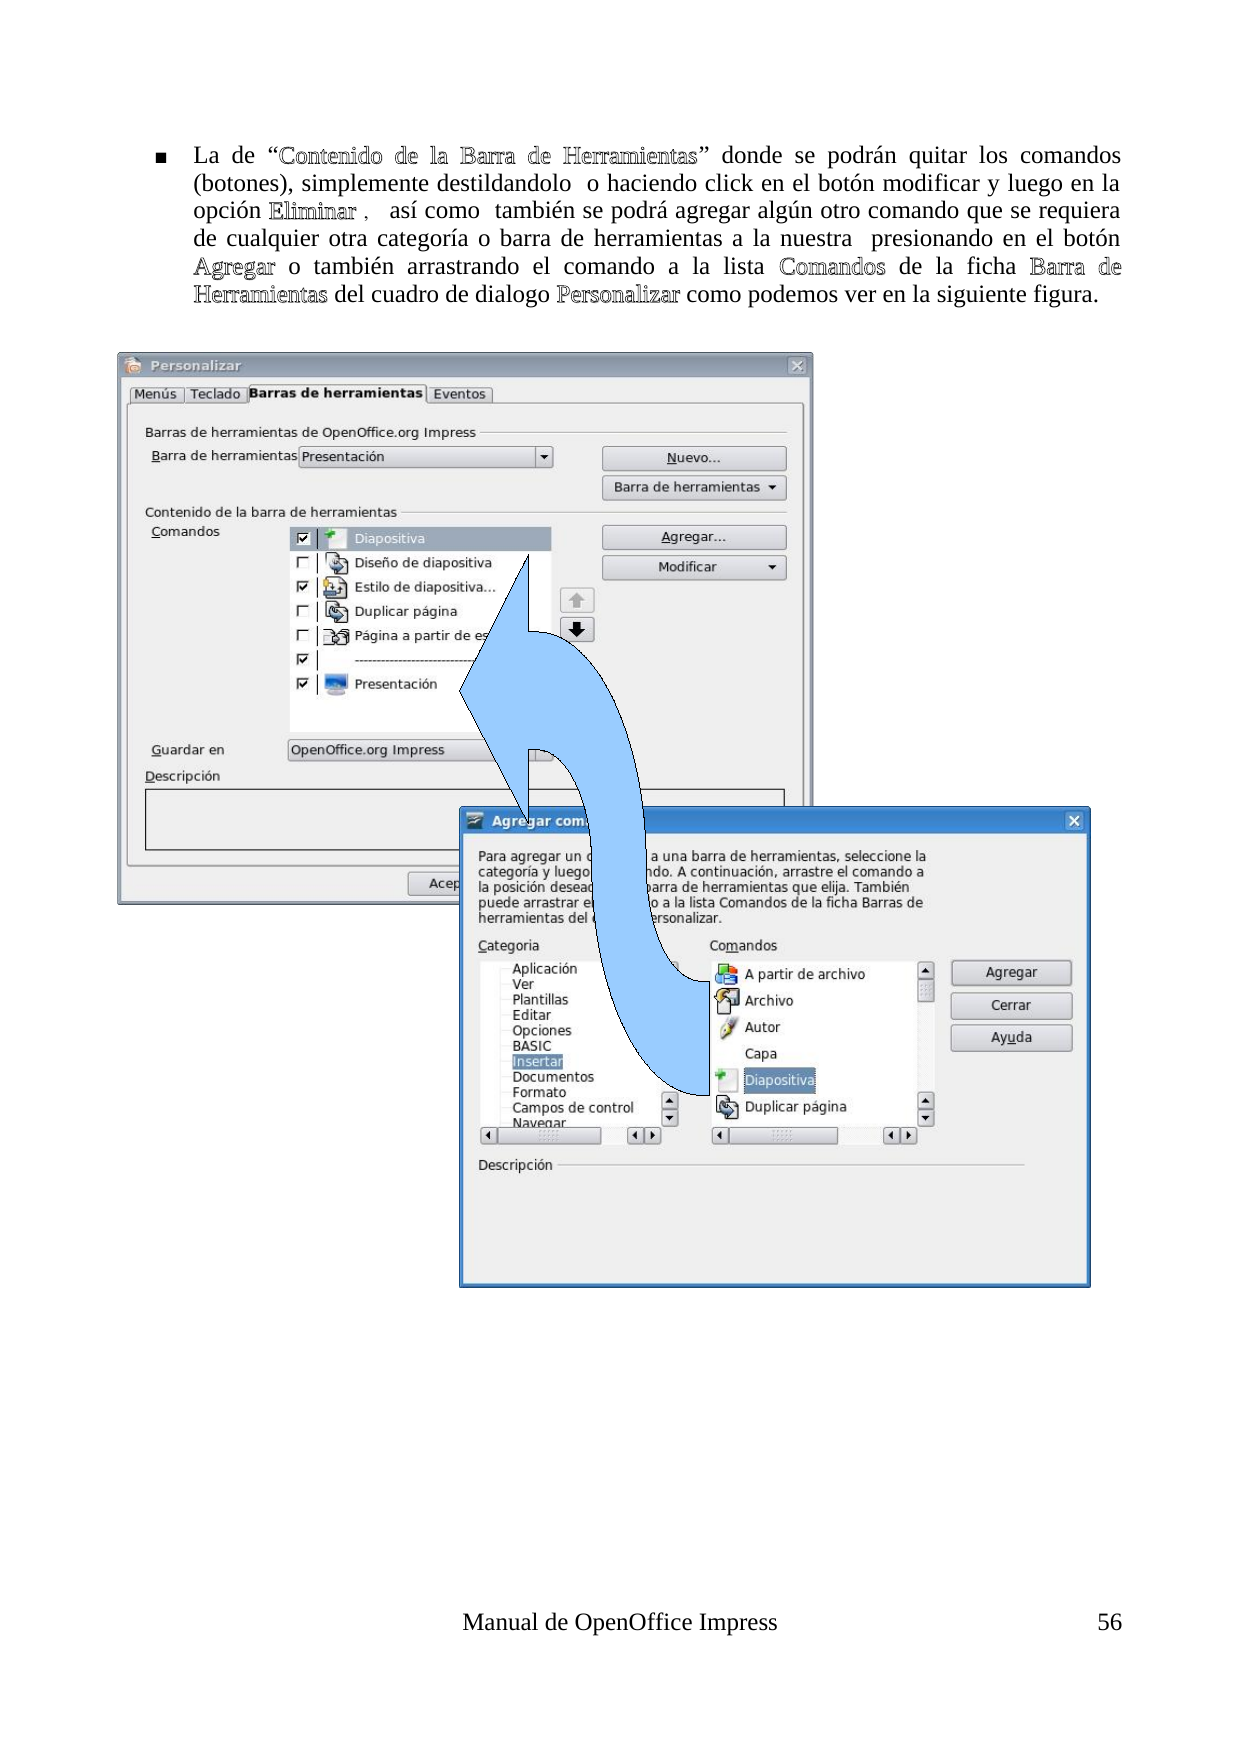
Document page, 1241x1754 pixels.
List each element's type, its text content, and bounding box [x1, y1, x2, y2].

picture [117, 352, 1091, 1288]
list La de “Contenido de la Barra de Herramientas” donde se podrán quitar los comandos (botones), simplemente destildandolo o haciendo click en el botón modificar y luego en la opción Eliminar , así como también se podrá agregar algún otro comando que se requiera de cualquier otra categoría o barra de herramientas a la nuestra presionando en el botón Agregar o también arrastrando el comando a la lista Comandos de la ficha Barra de Herramientas del cuadro de dialogo Personalizar como podemos ver en la siguiente figura. [156, 141, 1122, 307]
